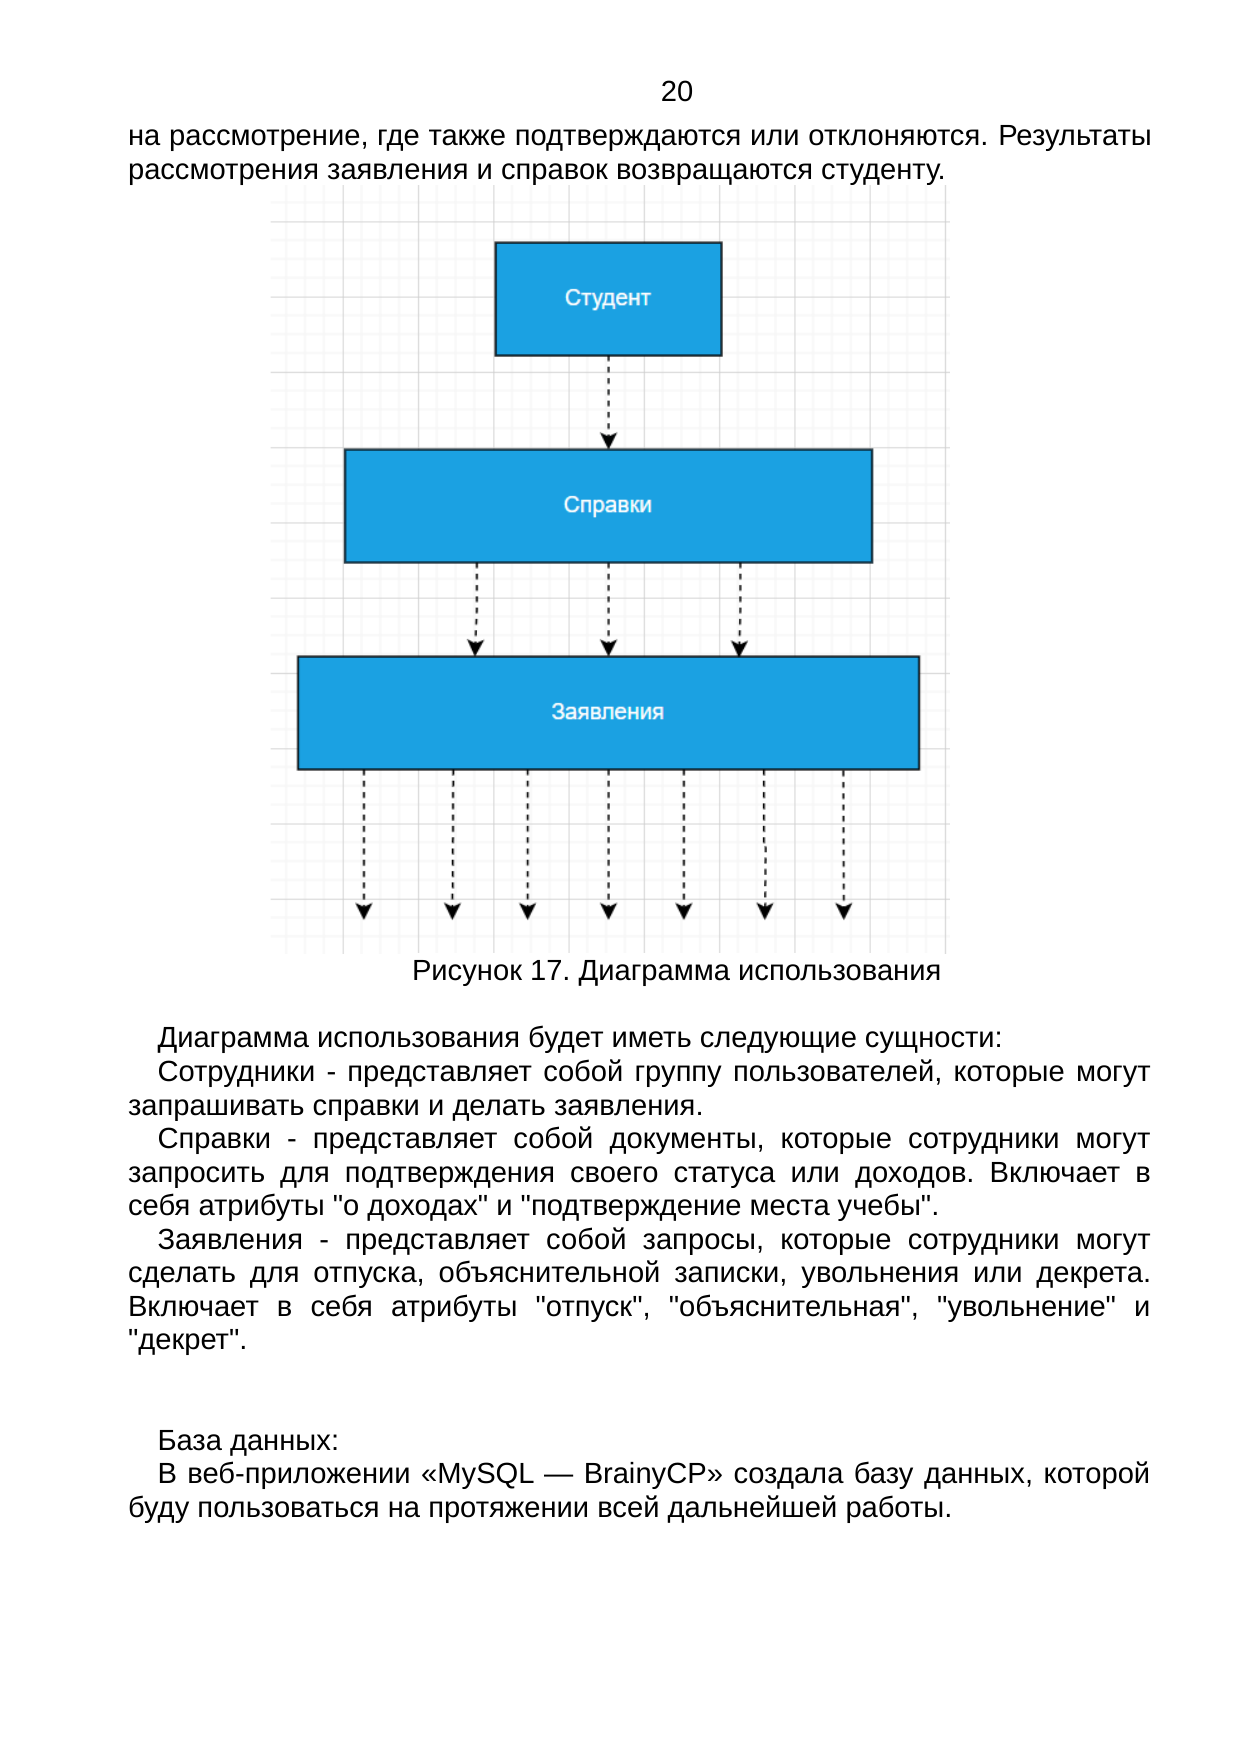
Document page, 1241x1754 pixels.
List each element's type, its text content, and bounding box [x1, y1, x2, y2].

text Справки - представляет собой документы, которые сотрудники могут запросить для подтверждения своего статуса или доходов. Включает в себя атрибуты "о доходах" и "подтверждение места учебы". [128, 1121, 1152, 1222]
text База данных: [128, 1423, 1152, 1456]
text Диаграмма использования будет иметь следующие сущности: [128, 1020, 1152, 1054]
text Сотрудники - представляет собой группу пользователей, которые могут запрашивать справки и делать заявления. [128, 1054, 1152, 1121]
text Рисунок 17. Диаграмма использования [128, 953, 1152, 987]
text на рассмотрение, где также подтверждаются или отклоняются. Результаты рассмотрения заявления и справок возвращаются студенту. [128, 118, 1152, 185]
picture [270, 185, 950, 954]
text Заявления - представляет собой запросы, которые сотрудники могут сделать для отпуска, объяснительной записки, увольнения или декрета. Включает в себя атрибуты "отпуск", "объяснительная", "увольнение" и "декрет". [128, 1222, 1152, 1356]
text В веб-приложении «MySQL — BrainyCP» создала базу данных, которой буду пользоваться на протяжении всей дальнейшей работы. [128, 1456, 1152, 1523]
